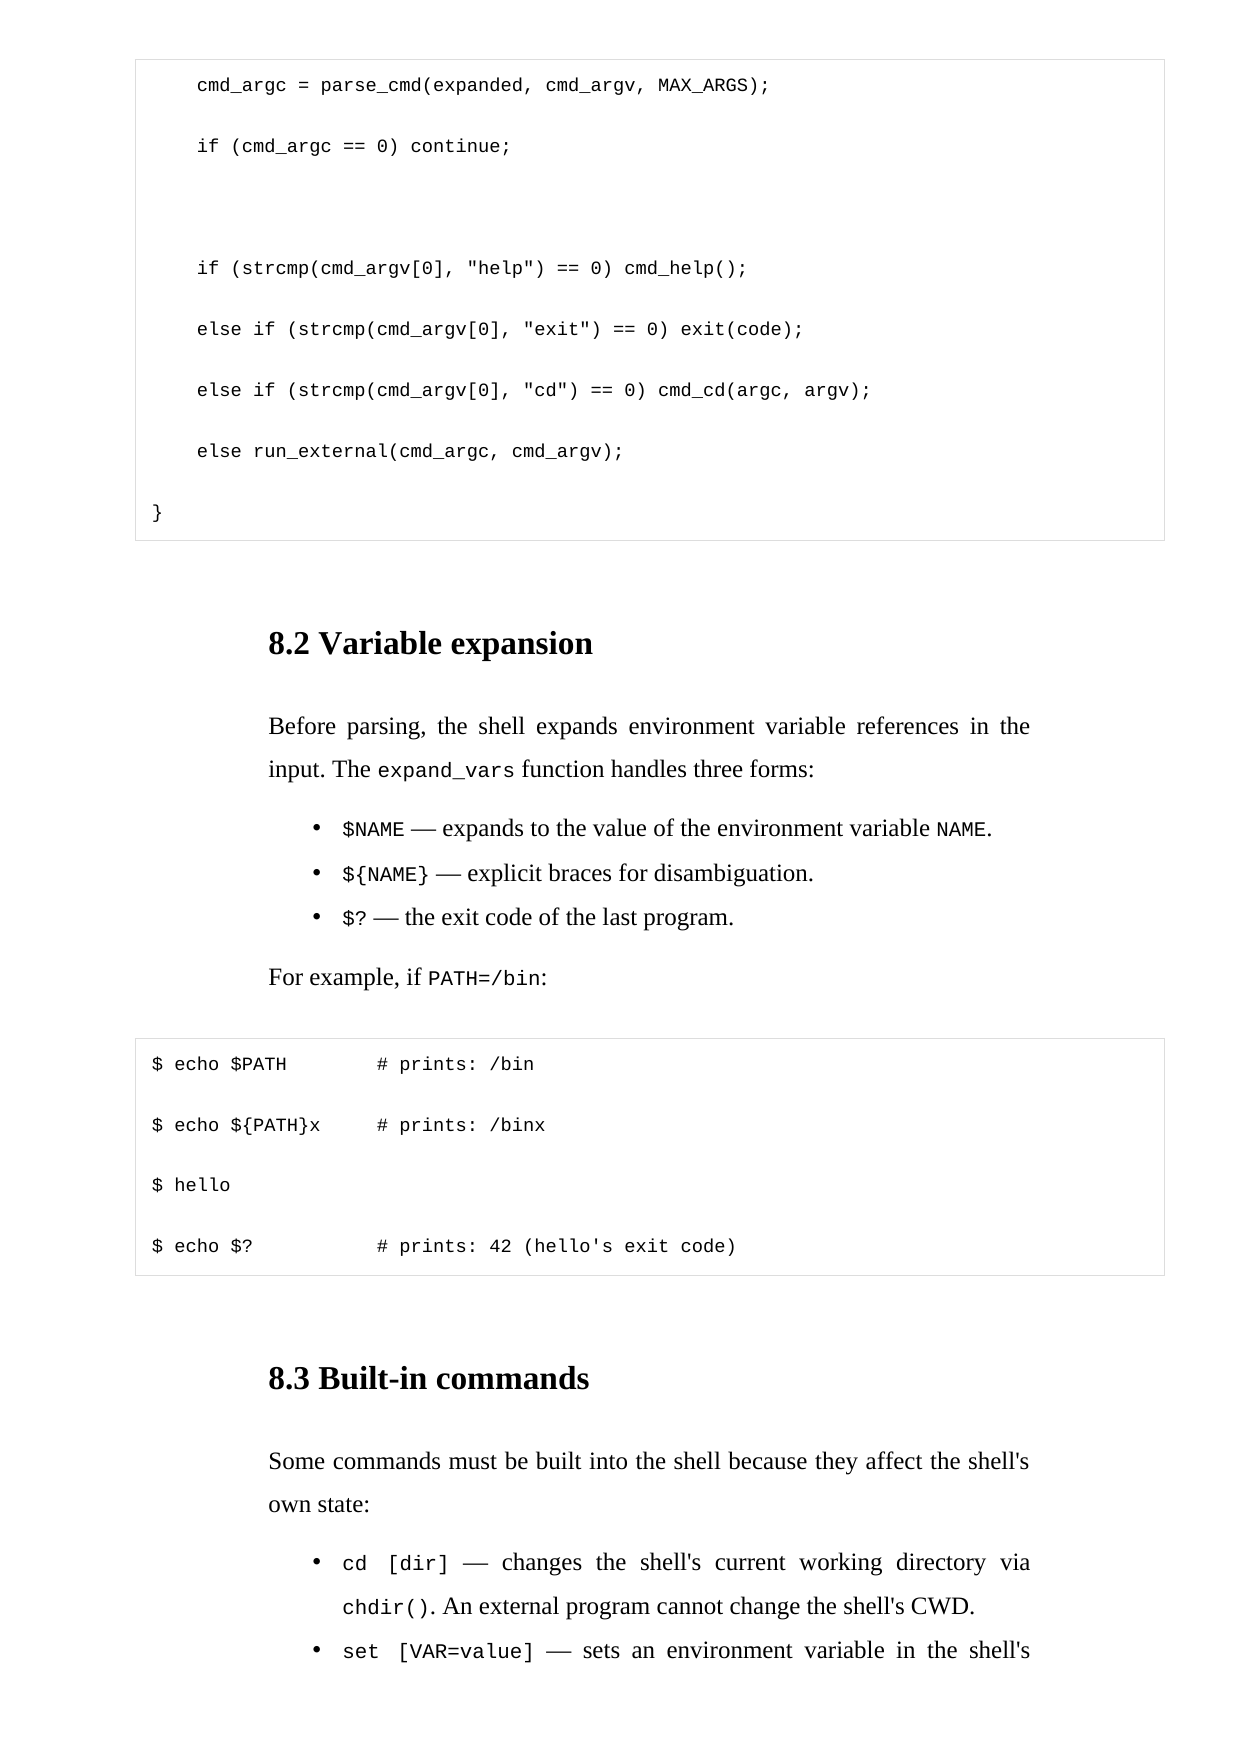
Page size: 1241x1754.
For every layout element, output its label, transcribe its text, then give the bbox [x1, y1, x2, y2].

text $ echo $? # prints: 42 (hello's exit code) [136, 1220, 1164, 1275]
list $? — the exit code of the last program. [312, 902, 1031, 932]
text else if (strcmp(cmd_argv[0], "exit") == 0) exit(code); [136, 303, 1164, 341]
text For example, if PATH=/bin: [268, 962, 1031, 991]
list $NAME — expands to the value of the environment variable NAME. [312, 813, 1031, 843]
text $ hello [136, 1159, 1164, 1197]
list set [VAR=value] — sets an environment variable in the shell's [312, 1635, 1031, 1665]
list cd [dir] — changes the shell's current working directory via chdir(). An external program cannot change the shell's CWD. [312, 1547, 1031, 1621]
text $ echo ${PATH}x # prints: /binx [136, 1098, 1164, 1137]
text else run_external(cmd_argc, cmd_argv); [136, 425, 1164, 463]
subtitle 8.2 Variable expansion [268, 623, 1031, 662]
text if (strcmp(cmd_argv[0], "help") == 0) cmd_help(); [136, 242, 1164, 280]
text if (cmd_argc == 0) continue; [136, 120, 1164, 158]
text Some commands must be built into the shell because they affect the shell's own state: [268, 1446, 1031, 1518]
text else if (strcmp(cmd_argv[0], "cd") == 0) cmd_cd(argc, argv); [136, 364, 1164, 402]
subtitle 8.3 Built-in commands [268, 1358, 1031, 1397]
list ${NAME} — explicit braces for disambiguation. [312, 858, 1031, 887]
text } [136, 486, 1164, 540]
text Before parsing, the shell expands environment variable references in the input. The expand_vars function handles three forms: [268, 711, 1031, 784]
text $ echo $PATH # prints: /bin [136, 1039, 1164, 1076]
text cmd_argc = parse_cmd(expanded, cmd_argv, MAX_ARGS); [136, 60, 1164, 97]
